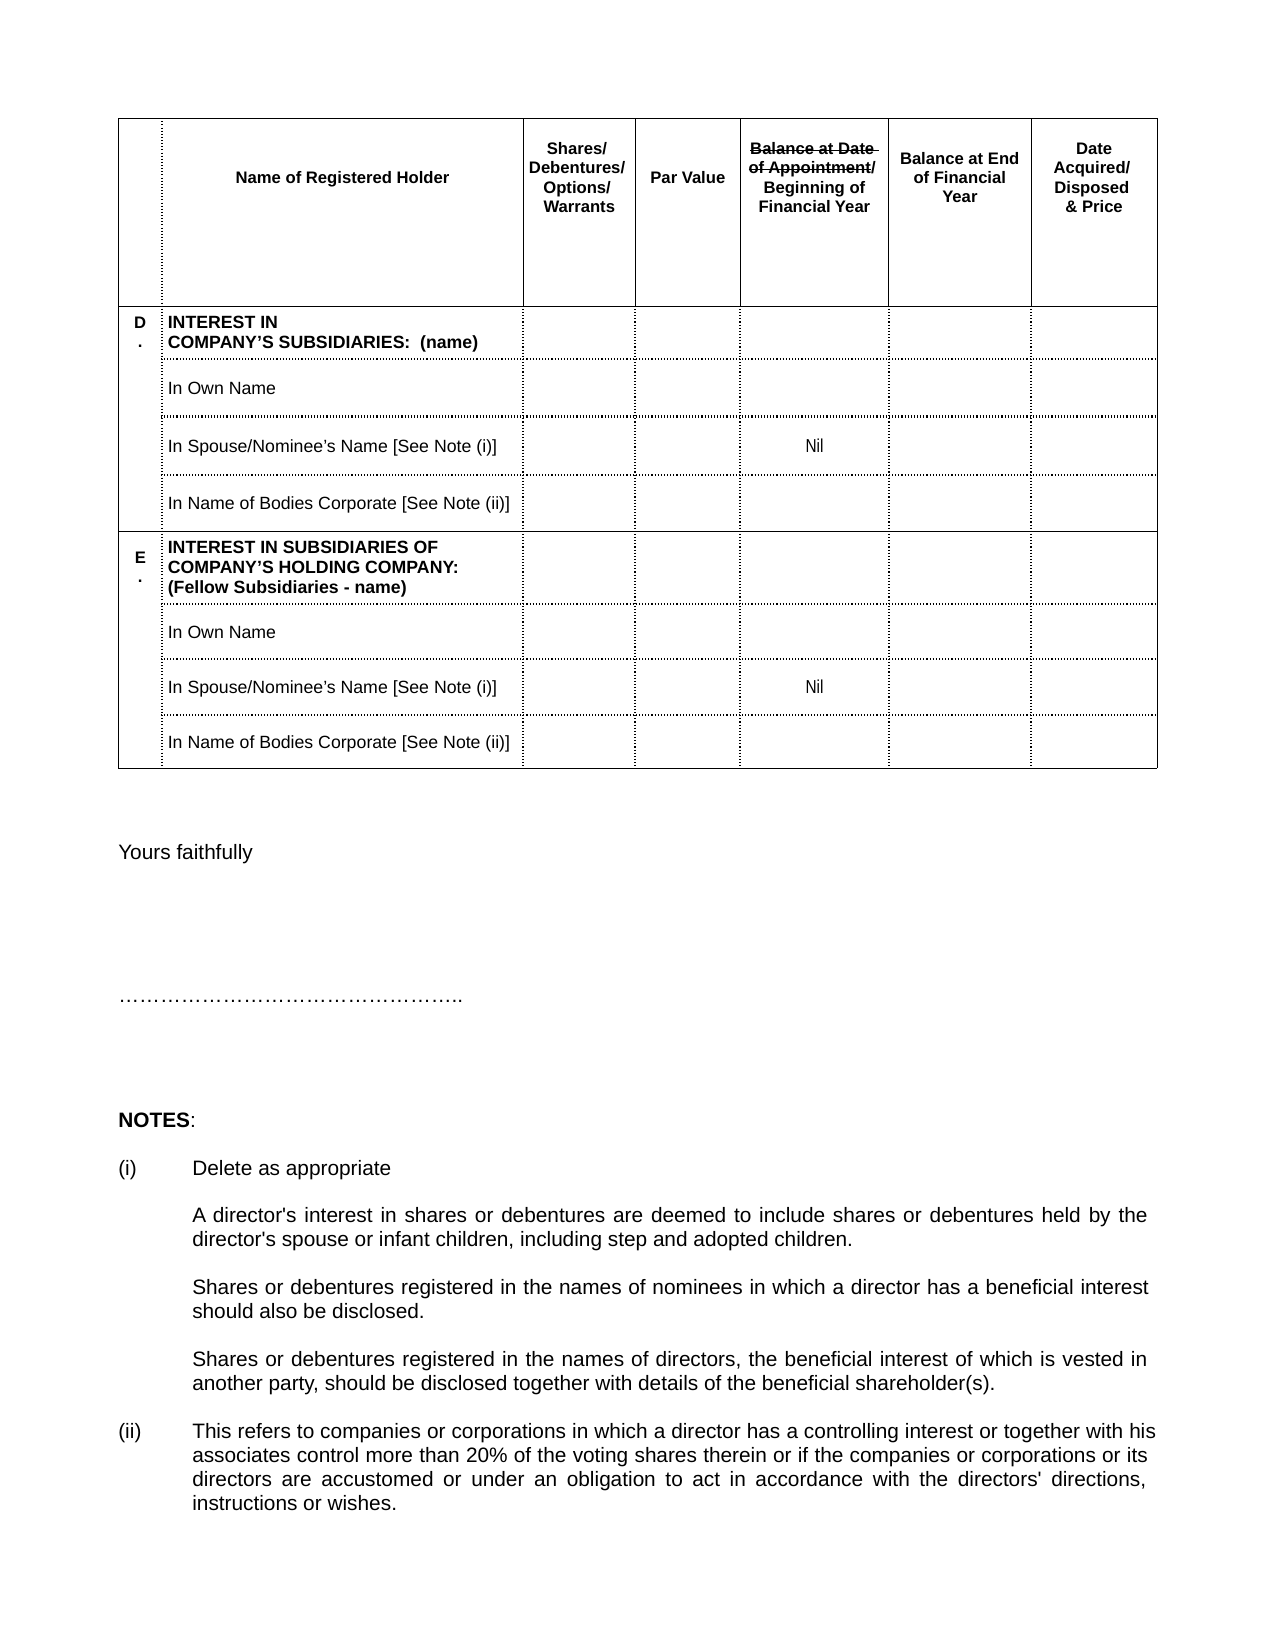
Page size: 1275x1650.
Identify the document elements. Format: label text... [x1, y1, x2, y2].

table_cell [1031, 714, 1157, 767]
table_cell [523, 603, 635, 658]
table_cell Nil [740, 658, 888, 714]
table_cell [119, 358, 162, 415]
table_cell [119, 658, 162, 714]
table_cell [889, 474, 1031, 531]
table_cell [889, 415, 1031, 474]
table_cell [889, 603, 1031, 658]
table_cell [523, 532, 635, 603]
table_header Balance at End of Financial Year [889, 119, 1031, 237]
table_cell [1031, 307, 1157, 358]
table_header Name of Registered Holder [162, 119, 523, 237]
table_cell [635, 415, 740, 474]
table_cell [740, 603, 888, 658]
table_cell [635, 307, 740, 358]
table_cell [635, 658, 740, 714]
table_cell [162, 237, 523, 306]
table_cell [1031, 603, 1157, 658]
text (ii) This refers to companies or corporations in which a director has a controlling interest or together with his associates control more than 20% of the voting shares therein or if the companies or corporations or its directors are accustomed or under an obligation to act in accordance with the directors' directions, instructions or wishes. [118, 1419, 1157, 1515]
table_cell [889, 358, 1031, 415]
table_cell INTEREST IN COMPANY’S SUBSIDIARIES: (name) [162, 307, 523, 358]
table_cell [119, 415, 162, 474]
table_header Par Value [636, 119, 740, 237]
table_cell [523, 658, 635, 714]
text Shares or debentures registered in the names of directors, the beneficial interest of which is vested in another party, should be disclosed together with details of the beneficial shareholder(s). [118, 1347, 1157, 1395]
table_cell INTEREST IN SUBSIDIARIES OF COMPANY’S HOLDING COMPANY: (Fellow Subsidiaries - name) [162, 532, 523, 603]
table_cell [889, 714, 1031, 767]
table_cell [635, 358, 740, 415]
table_cell In Spouse/Nominee’s Name [See Note (i)] [162, 415, 523, 474]
table_header Shares/ Debentures/ Options/ Warrants [524, 119, 635, 237]
table_cell [523, 358, 635, 415]
table_cell [1031, 532, 1157, 603]
table_cell [119, 603, 162, 658]
table_cell [740, 532, 888, 603]
table_cell [636, 237, 740, 306]
text A director's interest in shares or debentures are deemed to include shares or debentures held by the director's spouse or infant children, including step and adopted children. [118, 1203, 1157, 1251]
table_cell [523, 307, 635, 358]
table_cell Nil [740, 415, 888, 474]
table_cell [740, 714, 888, 767]
text Yours faithfully [118, 839, 1157, 863]
table_cell [740, 307, 888, 358]
table_cell [740, 474, 888, 531]
text <get_director1(o.id)['name']> [118, 1007, 1157, 1036]
table_cell In Own Name [162, 358, 523, 415]
table_cell [1031, 474, 1157, 531]
table_cell [635, 714, 740, 767]
table_cell [1032, 237, 1157, 306]
table_cell [1031, 358, 1157, 415]
table_header Date Acquired/ Disposed & Price [1032, 119, 1157, 237]
table_cell [119, 474, 162, 531]
table_cell [1031, 658, 1157, 714]
table_header [119, 119, 162, 237]
text NOTES: [118, 1107, 1157, 1131]
table_header Balance at Date of Appointment/ Beginning of Financial Year [741, 119, 888, 237]
table_cell <convert_date_d_m_Y(o.fs_end_date)> [889, 237, 1031, 306]
table_cell [635, 603, 740, 658]
text ………………………………………….. [118, 983, 1157, 1007]
table_cell In Spouse/Nominee’s Name [See Note (i)] [162, 658, 523, 714]
table_cell In Own Name [162, 603, 523, 658]
table_cell [635, 474, 740, 531]
table_cell [523, 714, 635, 767]
table_cell <convert_date_d_m_Y(o.fs_start_date)> [741, 237, 888, 306]
table_cell E . [119, 532, 162, 603]
table_cell [740, 358, 888, 415]
table_cell [119, 237, 162, 306]
text Shares or debentures registered in the names of nominees in which a director has a beneficial interest should also be disclosed. [118, 1275, 1157, 1323]
table_cell [635, 532, 740, 603]
text (i) Delete as appropriate [118, 1155, 1157, 1179]
table_cell In Name of Bodies Corporate [See Note (ii)] [162, 714, 523, 767]
table_cell [523, 474, 635, 531]
table_cell [523, 415, 635, 474]
table_cell [889, 658, 1031, 714]
table_cell In Name of Bodies Corporate [See Note (ii)] [162, 474, 523, 531]
table_cell [524, 237, 635, 306]
table_cell [889, 307, 1031, 358]
table_cell D . [119, 307, 162, 358]
table_cell [889, 532, 1031, 603]
table_cell [119, 714, 162, 767]
table_cell [1031, 415, 1157, 474]
